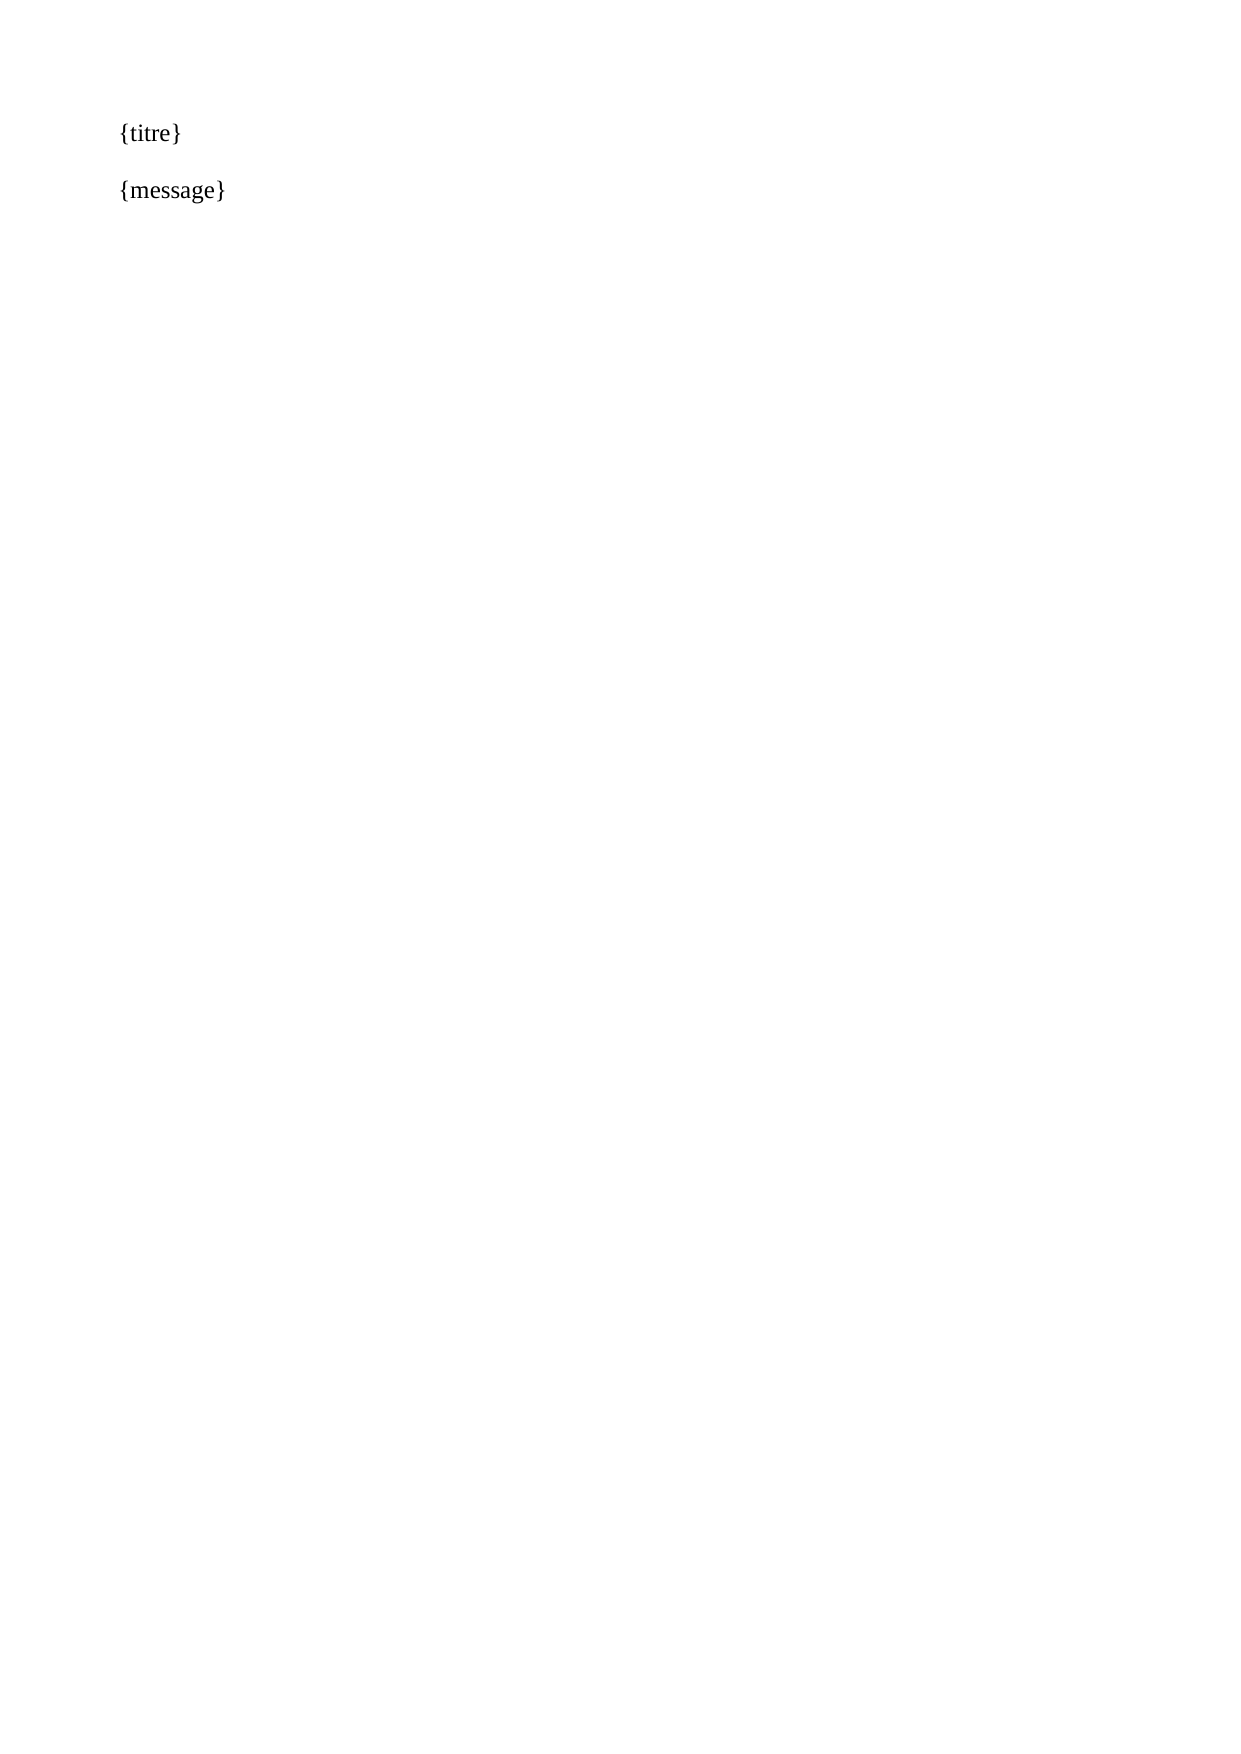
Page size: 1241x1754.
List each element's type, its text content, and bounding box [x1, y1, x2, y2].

text {titre} {message} [118, 118, 1122, 204]
